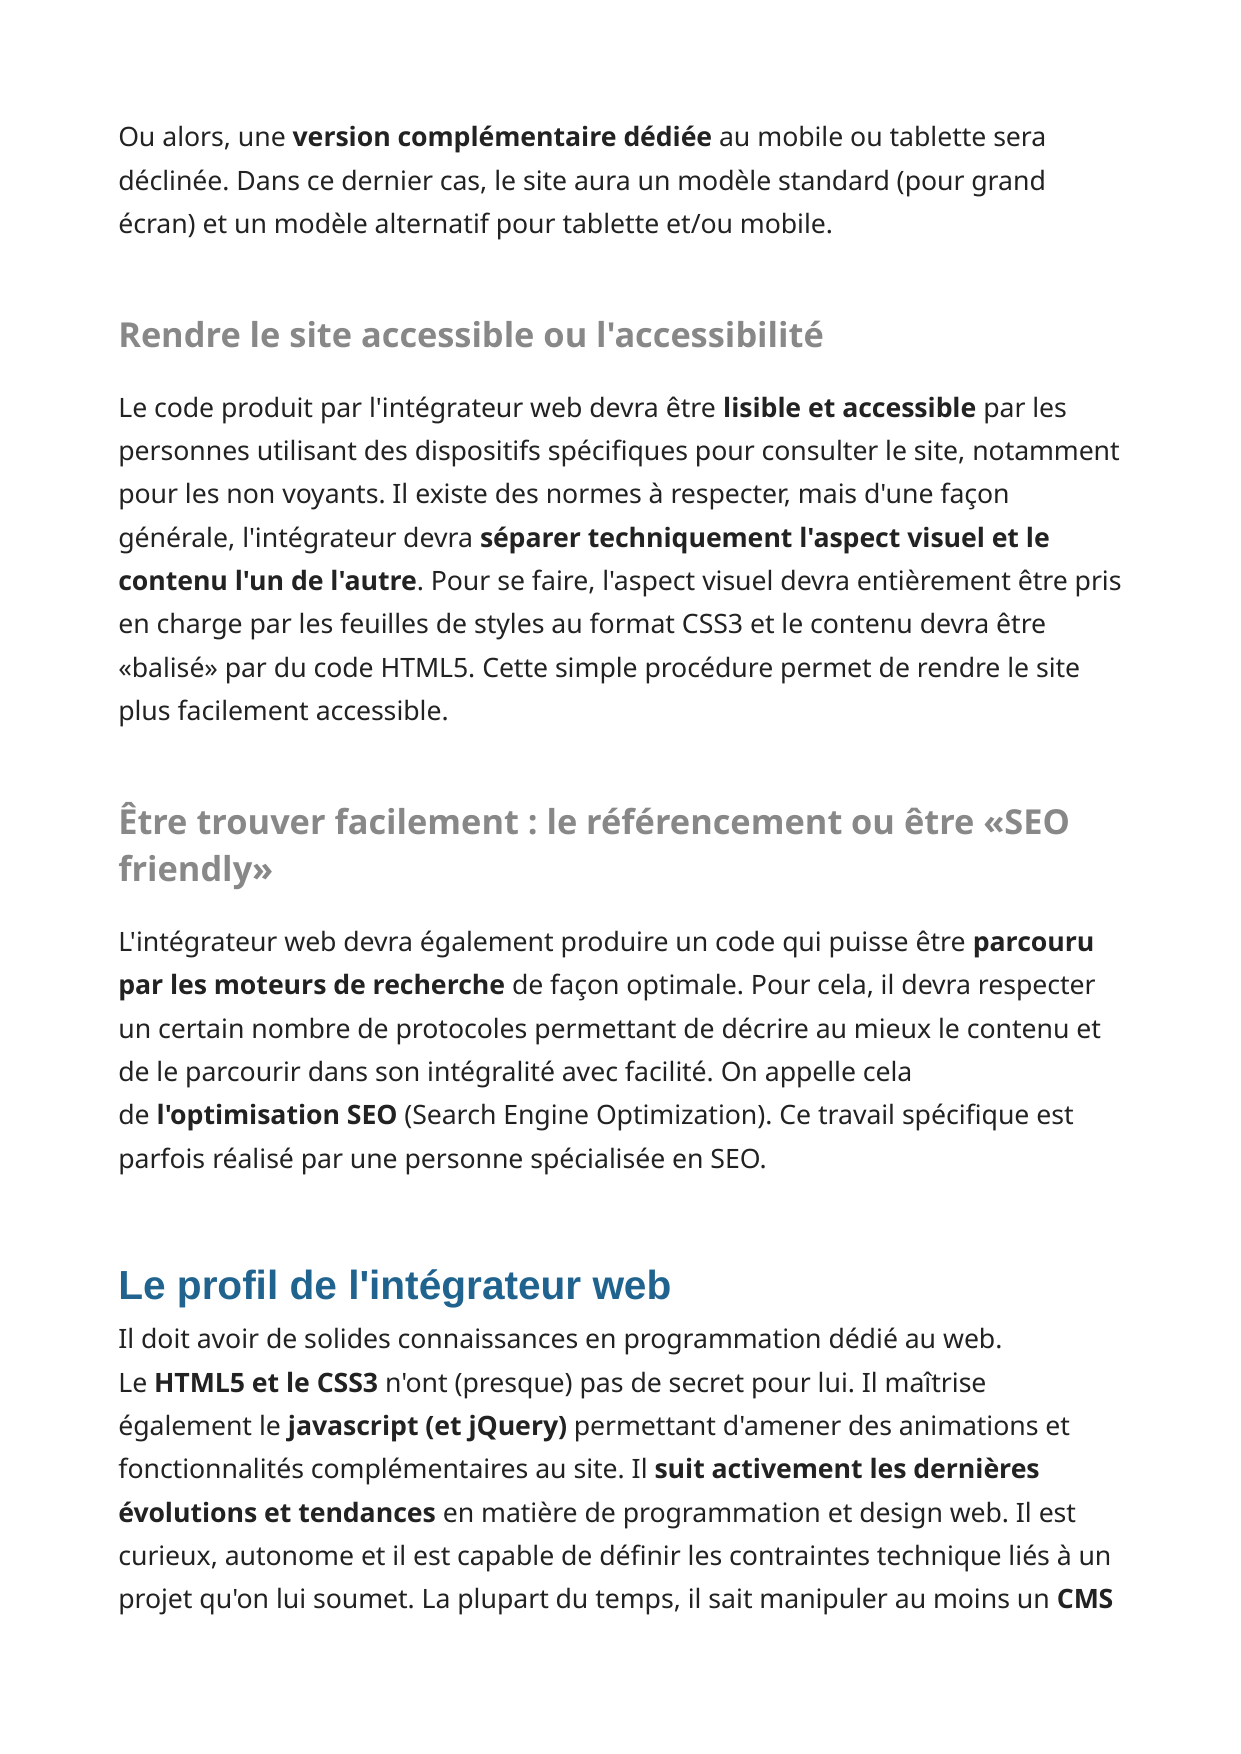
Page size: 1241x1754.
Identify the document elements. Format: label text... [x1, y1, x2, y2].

text Il doit avoir de solides connaissances en programmation dédié au web. Le HTML5 et le CSS3 n'ont (presque) pas de secret pour lui. Il maîtrise également le javascript (et jQuery) permettant d'amener des animations et fonctionnalités complémentaires au site. Il suit activement les dernières évolutions et tendances en matière de programmation et design web. Il est curieux, autonome et il est capable de définir les contraintes technique liés à un projet qu'on lui soumet. La plupart du temps, il sait manipuler au moins un CMS [118, 1321, 1122, 1617]
subtitle Le profil de l'intégrateur web [118, 1261, 1122, 1308]
text L'intégrateur web devra également produire un code qui puisse être parcouru par les moteurs de recherche de façon optimale. Pour cela, il devra respecter un certain nombre de protocoles permettant de décrire au mieux le contenu et de le parcourir dans son intégralité avec facilité. On appelle cela de l'optimisation SEO (Search Engine Optimization). Ce travail spécifique est parfois réalisé par une personne spécialisée en SEO. [118, 923, 1122, 1176]
subtitle Être trouver facilement : le référencement ou être «SEO friendly» [118, 798, 1122, 892]
subtitle Rendre le site accessible ou l'accessibilité [118, 311, 1122, 357]
text Ou alors, une version complémentaire dédiée au mobile ou tablette sera déclinée. Dans ce dernier cas, le site aura un modèle standard (pour grand écran) et un modèle alternatif pour tablette et/ou mobile. [118, 118, 1122, 241]
text Le code produit par l'intégrateur web devra être lisible et accessible par les personnes utilisant des dispositifs spécifiques pour consulter le site, notamment pour les non voyants. Il existe des normes à respecter, mais d'une façon générale, l'intégrateur devra séparer techniquement l'aspect visuel et le contenu l'un de l'autre. Pour se faire, l'aspect visuel devra entièrement être pris en charge par les feuilles de styles au format CSS3 et le contenu devra être «balisé» par du code HTML5. Cette simple procédure permet de rendre le site plus facilement accessible. [118, 389, 1122, 728]
